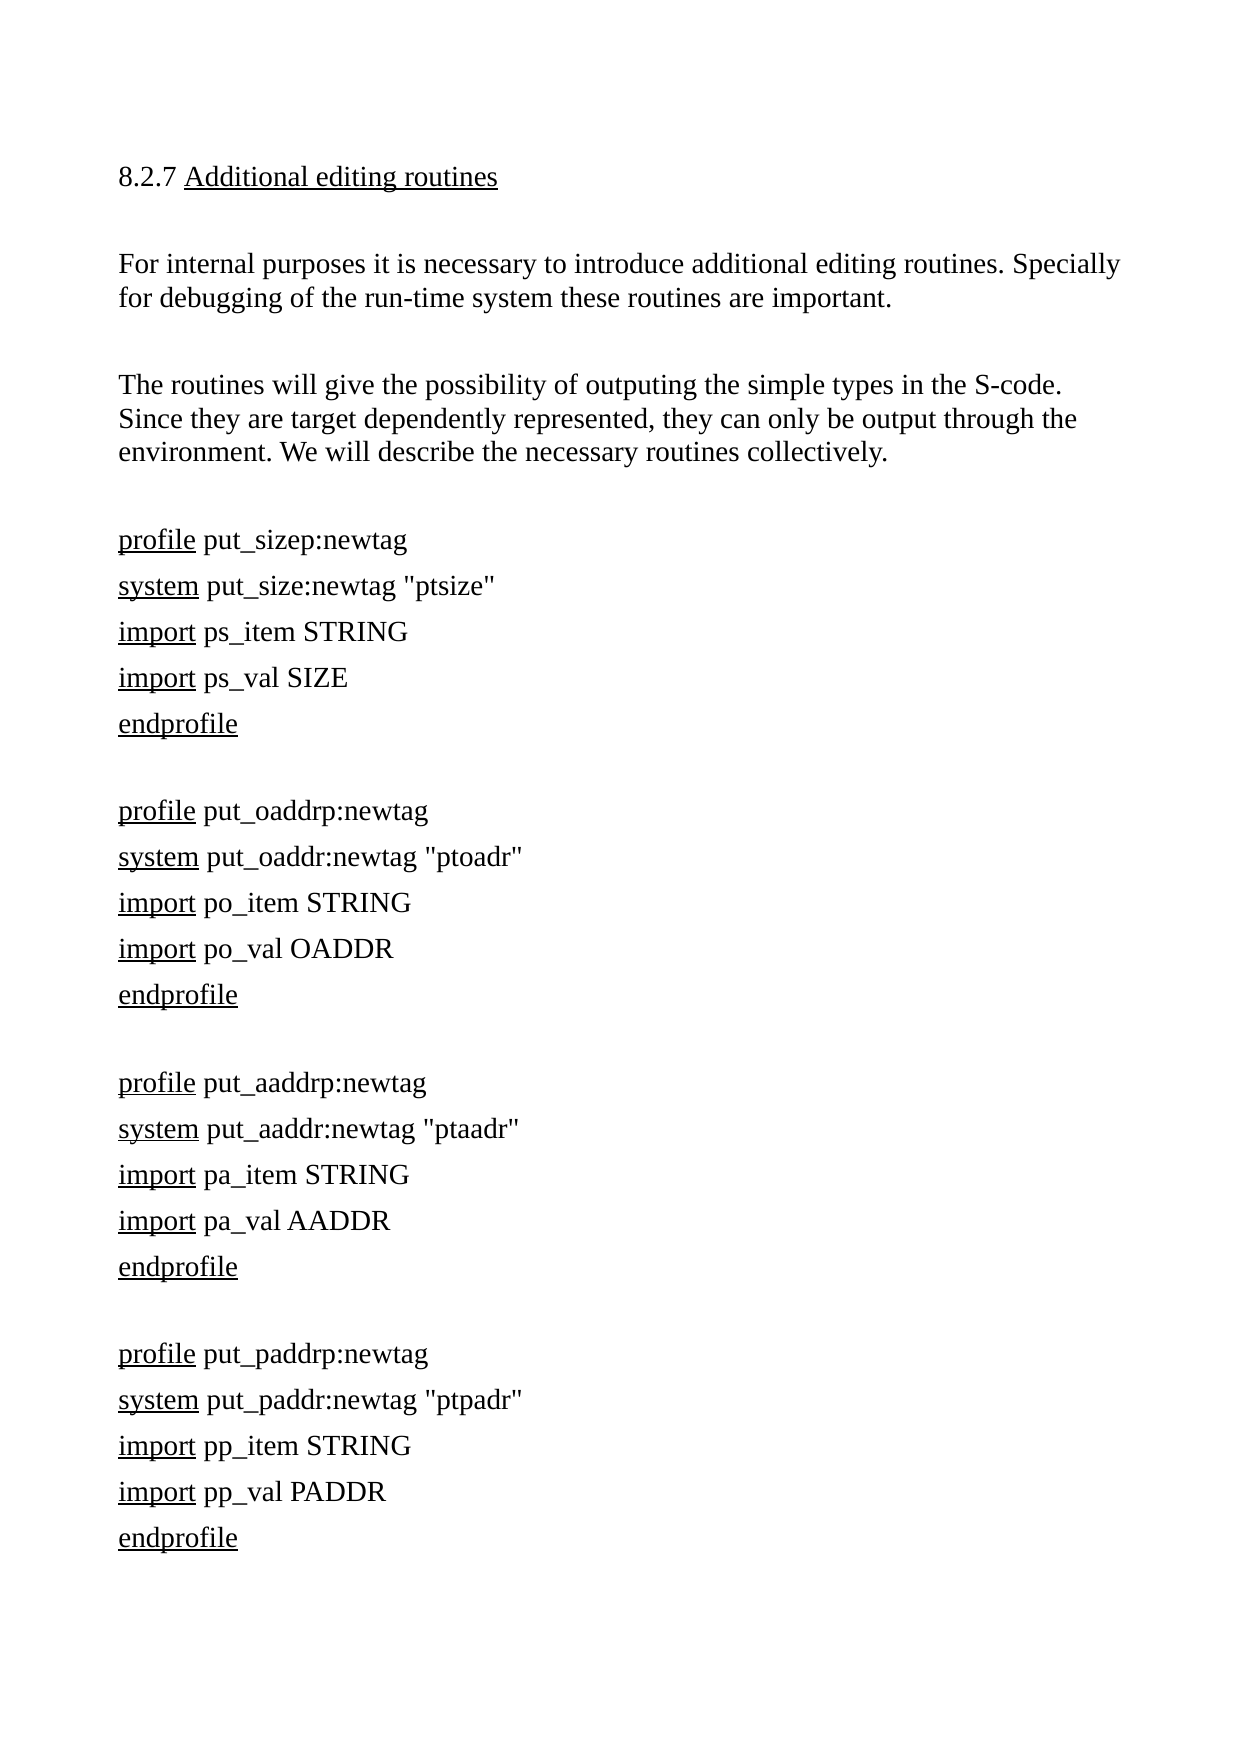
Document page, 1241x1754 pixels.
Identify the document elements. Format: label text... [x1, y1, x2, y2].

text 8.2.7 Additional editing routines [118, 159, 1122, 193]
text system put_paddr:newtag "ptpadr" [118, 1382, 1122, 1416]
text endprofile [118, 977, 1122, 1011]
text endprofile [118, 1520, 1122, 1554]
text system put_oaddr:newtag "ptoadr" [118, 839, 1122, 873]
text import pa_val AADDR [118, 1203, 1122, 1236]
text profile put_aaddrp:newtag [118, 1065, 1122, 1098]
text endprofile [118, 706, 1122, 739]
text system put_aaddr:newtag "ptaadr" [118, 1111, 1122, 1144]
text For internal purposes it is necessary to introduce additional editing routines. Specially for debugging of the run-time system these routines are important. [118, 247, 1122, 314]
text profile put_sizep:newtag [118, 522, 1122, 555]
text import pp_item STRING [118, 1428, 1122, 1462]
text profile put_paddrp:newtag [118, 1336, 1122, 1370]
text endprofile [118, 1249, 1122, 1282]
text import ps_val SIZE [118, 660, 1122, 693]
text import po_item STRING [118, 885, 1122, 919]
text import pa_item STRING [118, 1157, 1122, 1190]
text system put_size:newtag "ptsize" [118, 568, 1122, 601]
text The routines will give the possibility of outputing the simple types in the S-code. Since they are target dependently represented, they can only be output through the environment. We will describe the necessary routines collectively. [118, 367, 1122, 468]
text import po_val OADDR [118, 931, 1122, 965]
text import ps_item STRING [118, 614, 1122, 647]
text import pp_val PADDR [118, 1474, 1122, 1508]
text profile put_oaddrp:newtag [118, 793, 1122, 827]
